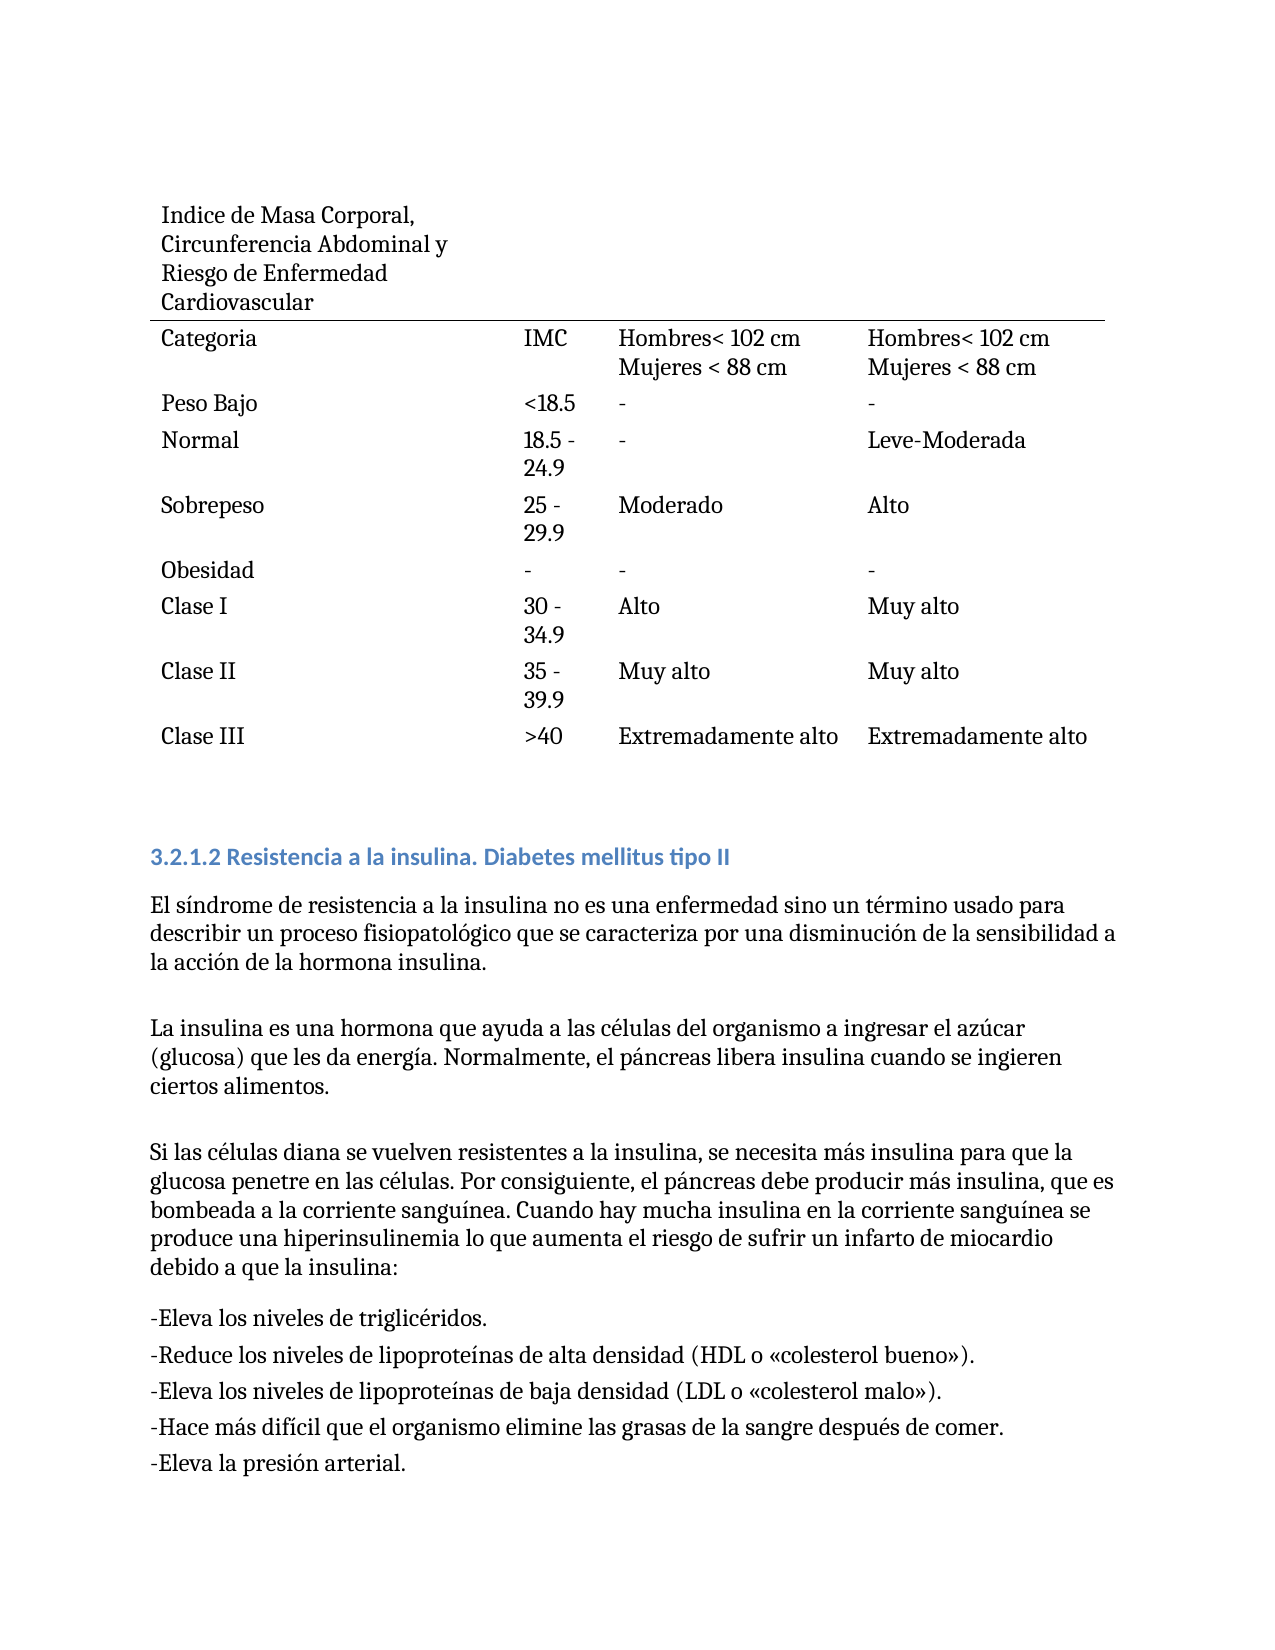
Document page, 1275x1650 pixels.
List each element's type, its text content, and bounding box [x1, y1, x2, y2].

table_cell 18.5 - 24.9 [512, 422, 607, 487]
table_cell Hombres< 102 cm Mujeres < 88 cm [607, 321, 856, 386]
text La insulina es una hormona que ayuda a las células del organismo a ingresar el azúcar (glucosa) que les da energía. Normalmente, el páncreas libera insulina cuando se ingieren ciertos alimentos. [150, 1014, 1125, 1101]
table_cell Muy alto [607, 653, 856, 718]
table_cell - [512, 552, 607, 588]
text Si las células diana se vuelven resistentes a la insulina, se necesita más insulina para que la glucosa penetre en las células. Por consiguiente, el páncreas debe producir más insulina, que es bombeada a la corriente sanguínea. Cuando hay mucha insulina en la corriente sanguínea se produce una hiperinsulinemia lo que aumenta el riesgo de sufrir un infarto de miocardio debido a que la insulina: [150, 1138, 1125, 1282]
table_cell Normal [150, 422, 512, 487]
table_cell <18.5 [512, 386, 607, 422]
table_cell Sobrepeso [150, 487, 512, 552]
text El síndrome de resistencia a la insulina no es una enfermedad sino un término usado para describir un proceso fisiopatológico que se caracteriza por una disminución de la sensibilidad a la acción de la hormona insulina. [150, 891, 1125, 977]
table_cell - [856, 386, 1105, 422]
table_cell 30 - 34.9 [512, 588, 607, 653]
table_header [512, 198, 607, 320]
table_cell Clase I [150, 588, 512, 653]
table_cell - [607, 422, 856, 487]
table_cell Clase II [150, 653, 512, 718]
table_cell Extremadamente alto [607, 718, 856, 754]
table_cell - [856, 552, 1105, 588]
table_header [607, 198, 856, 320]
table_cell Muy alto [856, 653, 1105, 718]
table_cell - [607, 386, 856, 422]
text -Eleva la presión arterial. [150, 1449, 1125, 1478]
text -Reduce los niveles de lipoproteínas de alta densidad (HDL o «colesterol bueno»). [150, 1341, 1125, 1369]
table_cell 35 - 39.9 [512, 653, 607, 718]
table_cell Clase III [150, 718, 512, 754]
text -Eleva los niveles de triglicéridos. [150, 1304, 1125, 1333]
table_cell Categoria [150, 321, 512, 386]
table_header [856, 198, 1105, 320]
table_cell Leve-Moderada [856, 422, 1105, 487]
table_cell Alto [856, 487, 1105, 552]
table_cell Alto [607, 588, 856, 653]
table_cell Moderado [607, 487, 856, 552]
table_cell IMC [512, 321, 607, 386]
text -Hace más difícil que el organismo elimine las grasas de la sangre después de comer. [150, 1413, 1125, 1442]
table_cell >40 [512, 718, 607, 754]
table_cell Extremadamente alto [856, 718, 1105, 754]
table_cell Obesidad [150, 552, 512, 588]
table_cell Hombres< 102 cm Mujeres < 88 cm [856, 321, 1105, 386]
subtitle 3.2.1.2 Resistencia a la insulina. Diabetes mellitus tipo II [150, 841, 1125, 872]
table_header Indice de Masa Corporal, Circunferencia Abdominal y Riesgo de Enfermedad Cardiovascular [150, 198, 512, 320]
table_cell 25 - 29.9 [512, 487, 607, 552]
table_cell Peso Bajo [150, 386, 512, 422]
table_cell Muy alto [856, 588, 1105, 653]
text -Eleva los niveles de lipoproteínas de baja densidad (LDL o «colesterol malo»). [150, 1377, 1125, 1406]
table_cell - [607, 552, 856, 588]
